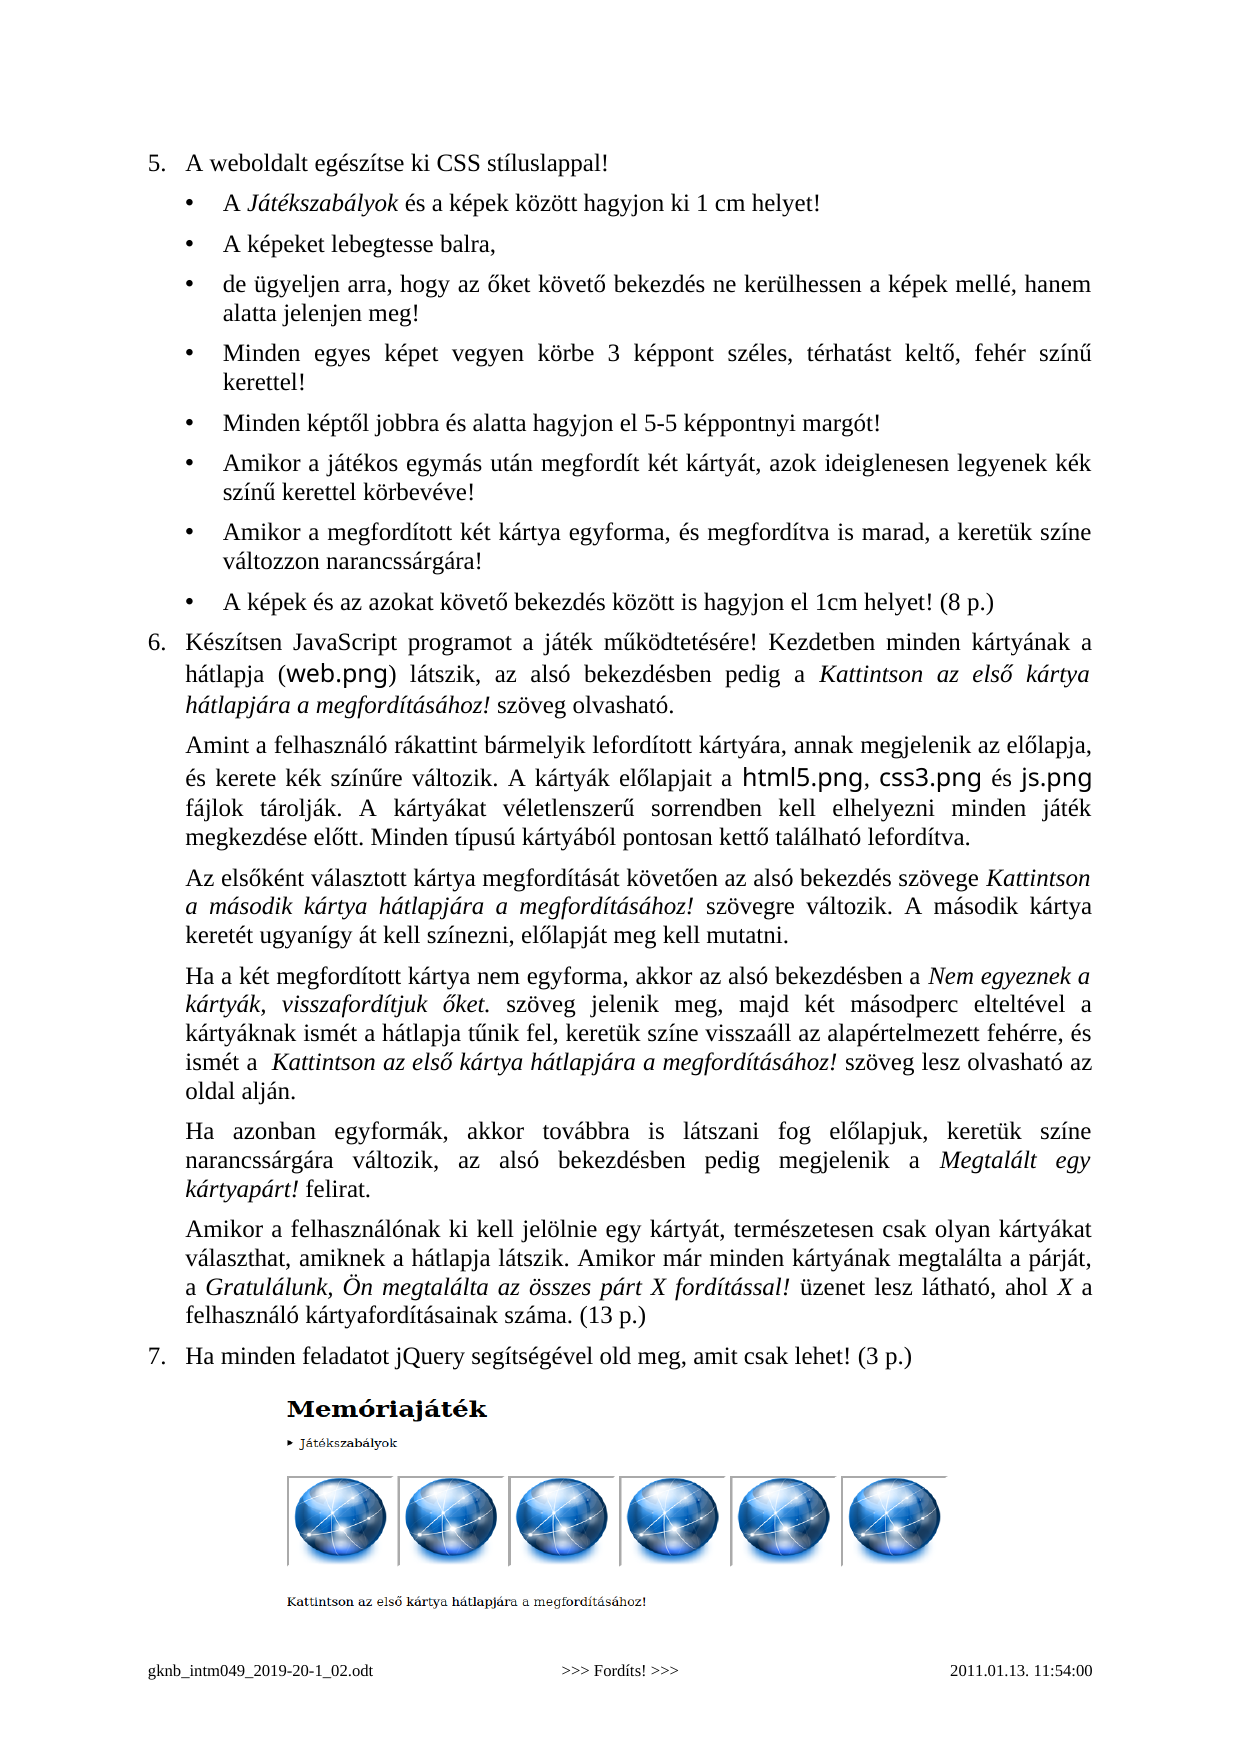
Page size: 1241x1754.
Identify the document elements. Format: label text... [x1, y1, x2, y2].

list A weboldalt egészítse ki CSS stíluslappal! [148, 148, 1093, 176]
list Minden egyes képet vegyen körbe 3 képpont széles, térhatást keltő, fehér színű kerettel! [185, 338, 1093, 396]
list Minden képtől jobbra és alatta hagyjon el 5-5 képpontnyi margót! [185, 408, 1093, 436]
list Ha a két megfordított kártya nem egyforma, akkor az alsó bekezdésben a Nem egyeznek a kártyák, visszafordítjuk őket. szöveg jelenik meg, majd két másodperc elteltével a kártyáknak ismét a hátlapja tűnik fel, keretük színe visszaáll az alapértelmezett fehérre, és ismét a Kattintson az első kártya hátlapjára a megfordításához! szöveg lesz olvasható az oldal alján. [148, 961, 1093, 1104]
list A Játékszabályok és a képek között hagyjon ki 1 cm helyet! [185, 188, 1093, 217]
list A képek és az azokat követő bekezdés között is hagyjon el 1cm helyet! (8 p.) [185, 587, 1093, 616]
list Az elsőként választott kártya megfordítását követően az alsó bekezdés szövege Kattintson a második kártya hátlapjára a megfordításához! szövegre változik. A második kártya keretét ugyanígy át kell színezni, előlapját meg kell mutatni. [148, 863, 1093, 949]
list Amikor a megfordított két kártya egyforma, és megfordítva is marad, a keretük színe változzon narancssárgára! [185, 517, 1093, 575]
list A képeket lebegtesse balra, [185, 229, 1093, 257]
list Amint a felhasználó rákattint bármelyik lefordított kártyára, annak megjelenik az előlapja, és kerete kék színűre változik. A kártyák előlapjait a html5.png, css3.png és js.png fájlok tárolják. A kártyákat véletlenszerű sorrendben kell elhelyezni minden játék megkezdése előtt. Minden típusú kártyából pontosan kettő található lefordítva. [148, 731, 1093, 851]
list Készítsen JavaScript programot a játék működtetésére! Kezdetben minden kártyának a hátlapja (web.png) látszik, az alsó bekezdésben pedig a Kattintson az első kártya hátlapjára a megfordításához! szöveg olvasható. [148, 627, 1093, 719]
list Ha azonban egyformák, akkor továbbra is látszani fog előlapjuk, keretük színe narancssárgára változik, az alsó bekezdésben pedig megjelenik a Megtalált egy kártyapárt! felirat. [148, 1116, 1093, 1202]
list Amikor a felhasználónak ki kell jelölnie egy kártyát, természetesen csak olyan kártyákat választhat, amiknek a hátlapja látszik. Amikor már minden kártyának megtalálta a párját, a Gratulálunk, Ön megtalálta az összes párt X fordítással! üzenet lesz látható, ahol X a felhasználó kártyafordításainak száma. (13 p.) [148, 1214, 1093, 1329]
list Amikor a játékos egymás után megfordít két kártyát, azok ideiglenesen legyenek kék színű kerettel körbevéve! [185, 448, 1093, 506]
list Ha minden feladatot jQuery segítségével old meg, amit csak lehet! (3 p.) [148, 1341, 1093, 1370]
list de ügyeljen arra, hogy az őket követő bekezdés ne kerülhessen a képek mellé, hanem alatta jelenjen meg! [185, 269, 1093, 327]
picture [280, 1381, 960, 1619]
